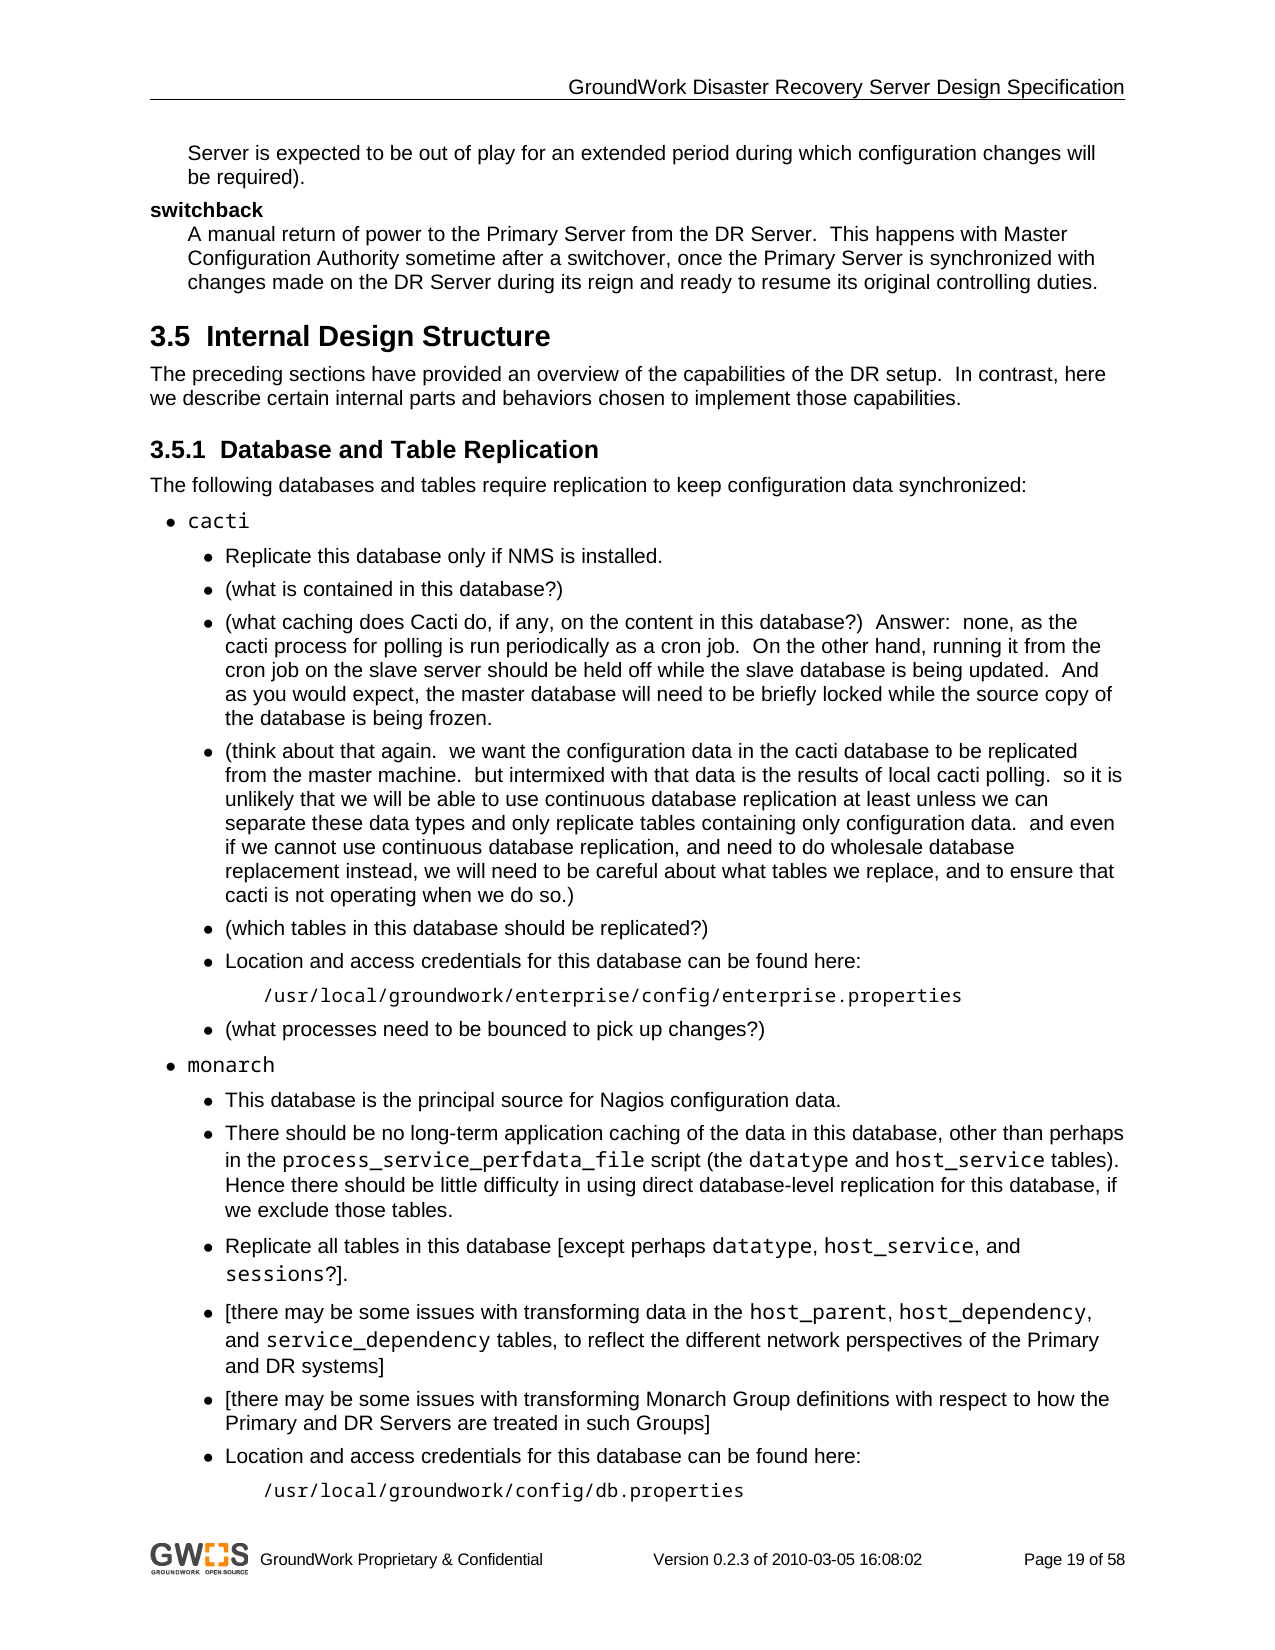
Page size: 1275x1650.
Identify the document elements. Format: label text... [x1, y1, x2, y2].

list cacti [165, 506, 1125, 534]
list Location and access credentials for this database can be found here: [202, 949, 1125, 973]
text The following databases and tables require replication to keep configuration data synchronized: [150, 473, 1125, 497]
list (which tables in this database should be replicated?) [202, 916, 1125, 940]
picture [150, 1543, 248, 1575]
list (think about that again. we want the configuration data in the cacti database to be replicated from the master machine. but intermixed with that data is the results of local cacti polling. so it is unlikely that we will be able to use continuous database replication at least unless we can separate these data types and only replicate tables containing only configuration data. and even if we cannot use continuous database replication, and need to do wholesale database replacement instead, we will need to be careful about what tables we replace, and to ensure that cacti is not operating when we do so.) [202, 739, 1125, 907]
list Location and access credentials for this database can be found here: [202, 1444, 1125, 1468]
text Server is expected to be out of play for an extended period during which configuration changes will be required). [187, 141, 1125, 189]
list (what is contained in this database?) [202, 577, 1125, 601]
text A manual return of power to the Primary Server from the DR Server. This happens with Master Configuration Authority sometime after a switchover, once the Primary Server is synchronized with changes made on the DR Server during its reign and ready to resume its original controlling duties. [187, 222, 1125, 294]
subtitle switchback [150, 198, 1125, 222]
text The preceding sections have provided an overview of the capabilities of the DR setup. In contrast, here we describe certain internal parts and behaviors chosen to implement those capabilities. [150, 362, 1125, 410]
text /usr/local/groundwork/config/db.properties [262, 1477, 1125, 1503]
subtitle Internal Design Structure [150, 319, 1125, 353]
list [there may be some issues with transforming Monarch Group definitions with respect to how the Primary and DR Servers are treated in such Groups] [202, 1387, 1125, 1435]
list Replicate all tables in this database [except perhaps datatype, host_service, and sessions?]. [202, 1231, 1125, 1288]
list monarch [165, 1050, 1125, 1079]
list Replicate this database only if NMS is installed. [202, 543, 1125, 568]
list This database is the principal source for Nagios configuration data. [202, 1088, 1125, 1112]
text /usr/local/groundwork/enterprise/config/enterprise.properties [262, 982, 1125, 1008]
list (what caching does Cacti do, if any, on the content in this database?) Answer: none, as the cacti process for polling is run periodically as a cron job. On the other hand, running it from the cron job on the slave server should be held off while the slave database is being updated. And as you would expect, the master database will need to be briefly locked while the source copy of the database is being frozen. [202, 609, 1125, 730]
subtitle Database and Table Replication [150, 435, 1125, 464]
list There should be no long-term application caching of the data in this database, other than perhaps in the process_service_perfdata_file script (the datatype and host_service tables). Hence there should be little difficulty in using direct database-level replication for this database, if we exclude those tables. [202, 1121, 1125, 1222]
list (what processes need to be bounced to pick up changes?) [202, 1017, 1125, 1041]
list [there may be some issues with transforming data in the host_parent, host_dependency, and service_dependency tables, to reflect the different network perspectives of the Primary and DR systems] [202, 1297, 1125, 1378]
